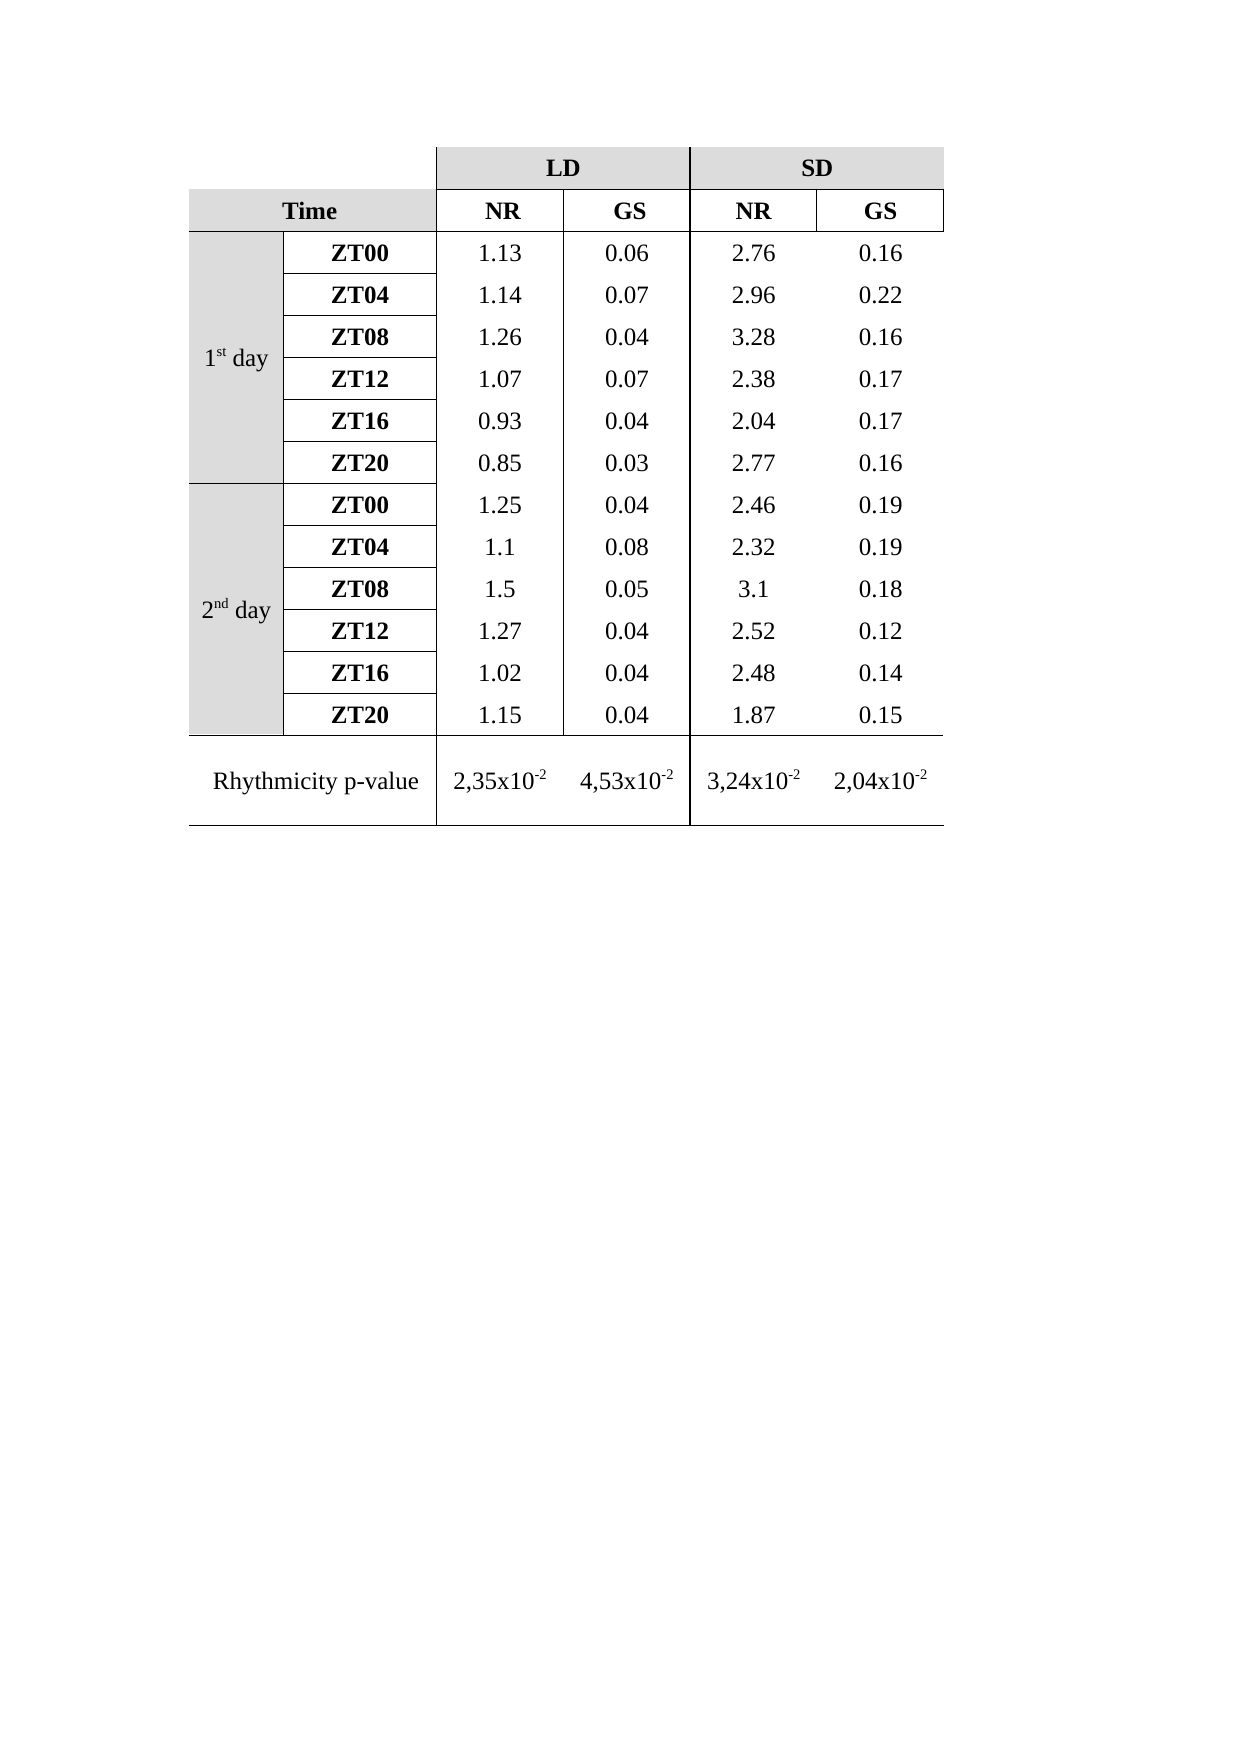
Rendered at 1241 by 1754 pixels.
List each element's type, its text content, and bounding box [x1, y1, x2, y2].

table_cell 2,38 [691, 357, 817, 399]
table_cell 0,04 [564, 651, 689, 693]
table_cell 0,04 [564, 483, 689, 525]
table_cell 3,1 [691, 567, 817, 609]
table_cell 1,26 [437, 315, 563, 357]
table_cell 1,1 [437, 525, 563, 567]
table_cell ZT00 [284, 484, 436, 525]
table_cell 1,13 [437, 232, 563, 273]
table_cell 0,14 [817, 651, 944, 693]
table_cell 0,17 [817, 357, 944, 399]
table_cell ZT12 [284, 610, 436, 651]
table_cell 0,22 [817, 273, 944, 315]
table_cell 2,96 [691, 273, 817, 315]
table_cell 2,52 [691, 609, 817, 651]
table_cell 0,06 [564, 232, 689, 273]
table_cell 0,93 [437, 399, 563, 441]
table_cell 1,07 [437, 357, 563, 399]
table_cell 2,35x10-2 [437, 736, 563, 825]
table_cell ZT12 [284, 358, 436, 399]
table_cell ZT08 [284, 568, 436, 609]
table_cell Rhythmicity p-value [189, 736, 436, 825]
table_cell 2,77 [691, 441, 817, 483]
table_cell 0,16 [817, 441, 944, 483]
table_cell 0,12 [817, 609, 944, 651]
table_cell NR [691, 190, 816, 231]
table_cell ZT04 [284, 526, 436, 567]
table_cell Time [189, 189, 436, 231]
table_cell 2,32 [691, 525, 817, 567]
table_cell ZT08 [284, 316, 436, 357]
table_cell ZT16 [284, 652, 436, 693]
table_cell ZT20 [284, 694, 436, 734]
table_cell 0,16 [817, 232, 944, 273]
table_cell 0,05 [564, 567, 689, 609]
table_cell 1,27 [437, 609, 563, 651]
table_cell ZT00 [284, 232, 436, 273]
table_cell 0,19 [817, 525, 944, 567]
table_cell GS [564, 190, 689, 231]
table_header [283, 147, 436, 189]
table_cell ZT04 [284, 274, 436, 315]
table_cell 1,25 [437, 483, 563, 525]
table_cell ZT20 [284, 442, 436, 483]
table_cell 3,28 [691, 315, 817, 357]
table_cell 0,15 [817, 693, 944, 734]
table_cell 4,53x10-2 [563, 736, 689, 825]
table_header LD [437, 147, 689, 189]
table_cell 0,04 [564, 399, 689, 441]
table_cell 2,04 [691, 399, 817, 441]
table_cell 1,14 [437, 273, 563, 315]
table_cell 0,04 [564, 609, 689, 651]
table_cell 1,87 [691, 693, 817, 734]
table_cell 0,85 [437, 441, 563, 483]
table_cell 2,48 [691, 651, 817, 693]
table_cell 0,07 [564, 273, 689, 315]
table_cell 1,5 [437, 567, 563, 609]
table_cell 2,46 [691, 483, 817, 525]
table_cell 2,76 [691, 232, 817, 273]
table_cell 0,03 [564, 441, 689, 483]
table_cell 3,24x10-2 [691, 736, 817, 825]
table_header SD [691, 147, 944, 189]
table_cell 1st day [189, 232, 283, 483]
table_cell ZT16 [284, 400, 436, 441]
table_cell 0,04 [564, 693, 689, 734]
table_cell 0,04 [564, 315, 689, 357]
table_cell 1,02 [437, 651, 563, 693]
table_cell GS [817, 190, 943, 231]
table_cell 0,08 [564, 525, 689, 567]
table_cell 0,17 [817, 399, 944, 441]
table_cell 2,04x10-2 [817, 735, 944, 825]
table_cell 1,15 [437, 693, 563, 734]
table_cell 0,19 [817, 483, 944, 525]
table_cell 2nd day [189, 484, 283, 734]
table_cell 0,16 [817, 315, 944, 357]
table_header [189, 147, 283, 189]
table_cell 0,18 [817, 567, 944, 609]
table_cell NR [437, 190, 563, 231]
table_cell 0,07 [564, 357, 689, 399]
